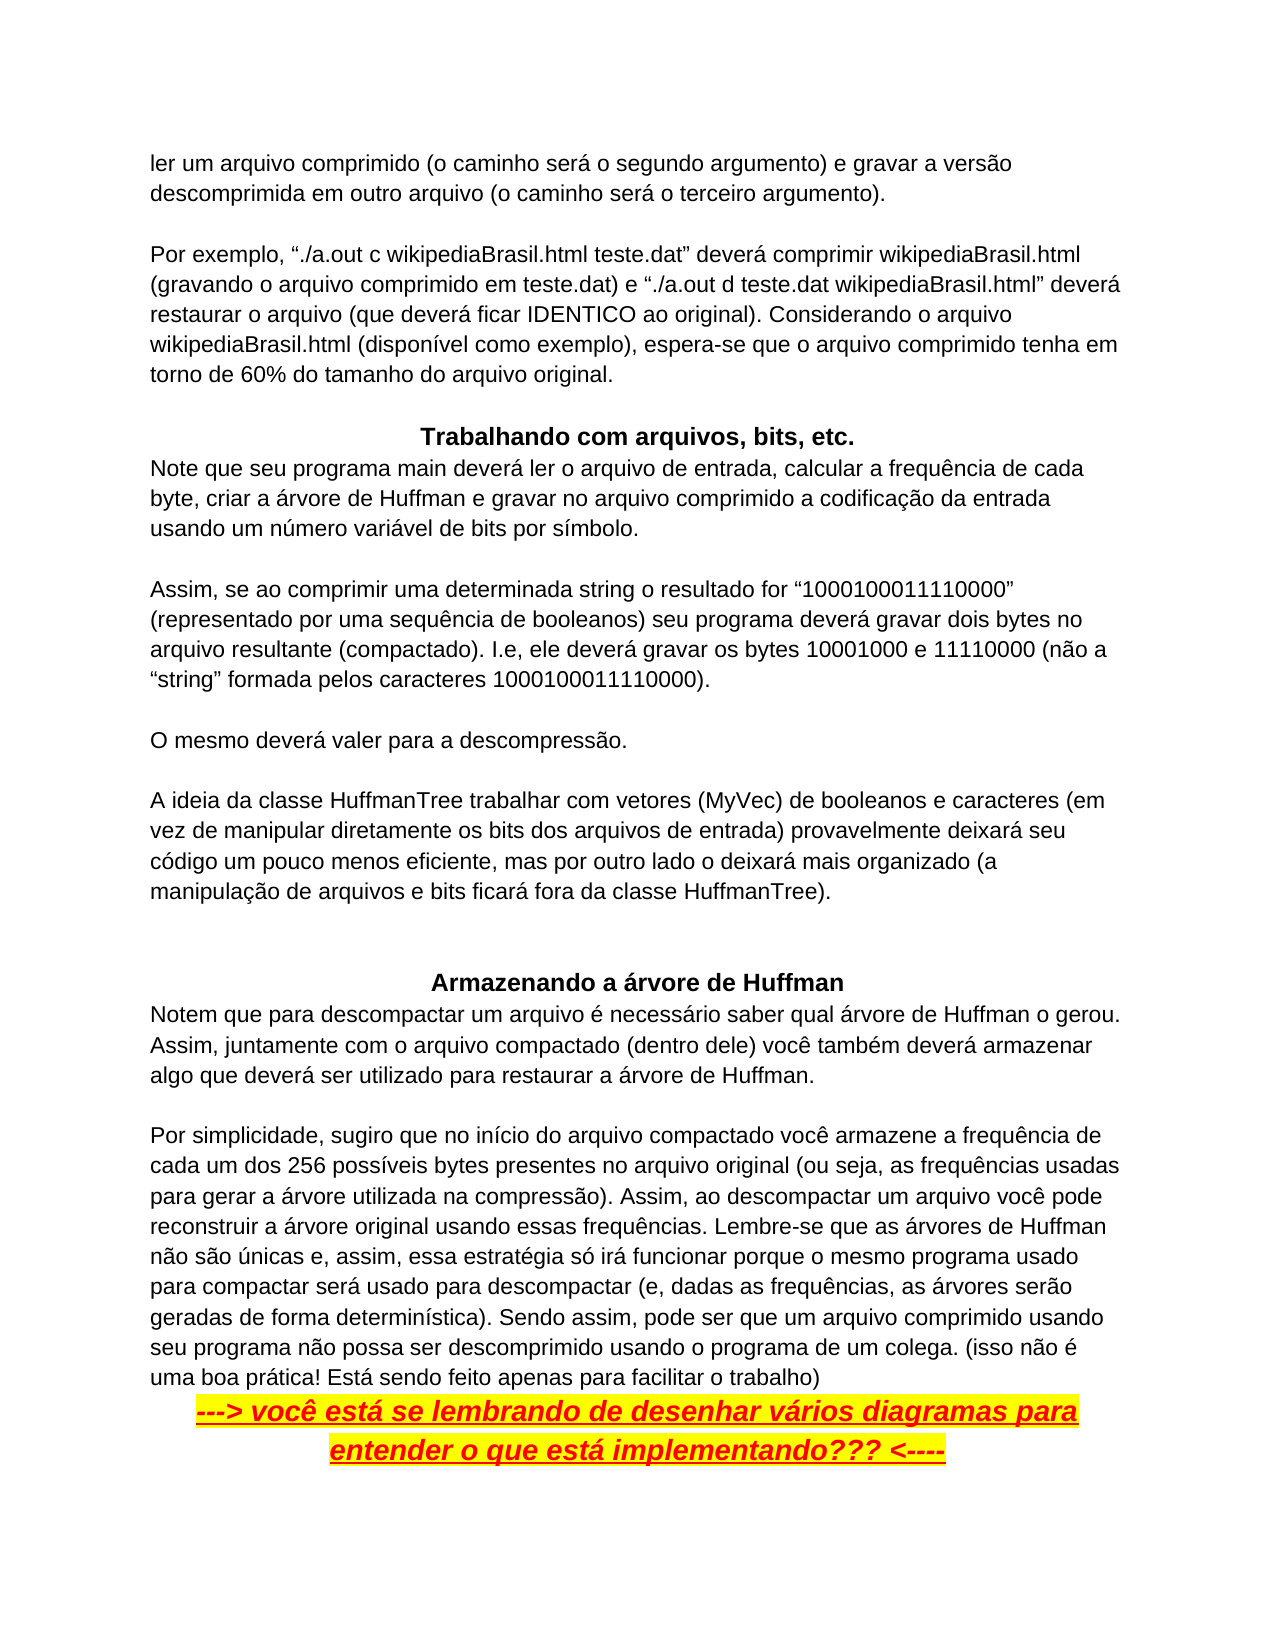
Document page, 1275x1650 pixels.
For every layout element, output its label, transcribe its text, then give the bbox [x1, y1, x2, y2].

text Notem que para descompactar um arquivo é necessário saber qual árvore de Huffman o gerou. Assim, juntamente com o arquivo compactado (dentro dele) você também deverá armazenar algo que deverá ser utilizado para restaurar a árvore de Huffman. [150, 1001, 1125, 1088]
text Armazenando a árvore de Huffman [150, 968, 1125, 997]
text Trabalhando com arquivos, bits, etc. [150, 422, 1125, 451]
text ler um arquivo comprimido (o caminho será o segundo argumento) e gravar a versão descomprimida em outro arquivo (o caminho será o terceiro argumento). [150, 150, 1125, 207]
text O mesmo deverá valer para a descompressão. [150, 727, 1125, 753]
text ---> você está se lembrando de desenhar vários diagramas para entender o que está implementando??? <---- [150, 1394, 1125, 1466]
text A ideia da classe HuffmanTree trabalhar com vetores (MyVec) de booleanos e caracteres (em vez de manipular diretamente os bits dos arquivos de entrada) provavelmente deixará seu código um pouco menos eficiente, mas por outro lado o deixará mais organizado (a manipulação de arquivos e bits ficará fora da classe HuffmanTree). [150, 787, 1125, 904]
text Por simplicidade, sugiro que no início do arquivo compactado você armazene a frequência de cada um dos 256 possíveis bytes presentes no arquivo original (ou seja, as frequências usadas para gerar a árvore utilizada na compressão). Assim, ao descompactar um arquivo você pode reconstruir a árvore original usando essas frequências. Lembre-se que as árvores de Huffman não são únicas e, assim, essa estratégia só irá funcionar porque o mesmo programa usado para compactar será usado para descompactar (e, dadas as frequências, as árvores serão geradas de forma determinística). Sendo assim, pode ser que um arquivo comprimido usando seu programa não possa ser descomprimido usando o programa de um colega. (isso não é uma boa prática! Está sendo feito apenas para facilitar o trabalho) [150, 1122, 1125, 1390]
text Por exemplo, “./a.out c wikipediaBrasil.html teste.dat” deverá comprimir wikipediaBrasil.html (gravando o arquivo comprimido em teste.dat) e “./a.out d teste.dat wikipediaBrasil.html” deverá restaurar o arquivo (que deverá ficar IDENTICO ao original). Considerando o arquivo wikipediaBrasil.html (disponível como exemplo), espera-se que o arquivo comprimido tenha em torno de 60% do tamanho do arquivo original. [150, 241, 1125, 388]
text Assim, se ao comprimir uma determinada string o resultado for “1000100011110000” (representado por uma sequência de booleanos) seu programa deverá gravar dois bytes no arquivo resultante (compactado). I.e, ele deverá gravar os bytes 10001000 e 11110000 (não a “string” formada pelos caracteres 1000100011110000). [150, 576, 1125, 693]
text Note que seu programa main deverá ler o arquivo de entrada, calcular a frequência de cada byte, criar a árvore de Huffman e gravar no arquivo comprimido a codificação da entrada usando um número variável de bits por símbolo. [150, 455, 1125, 542]
